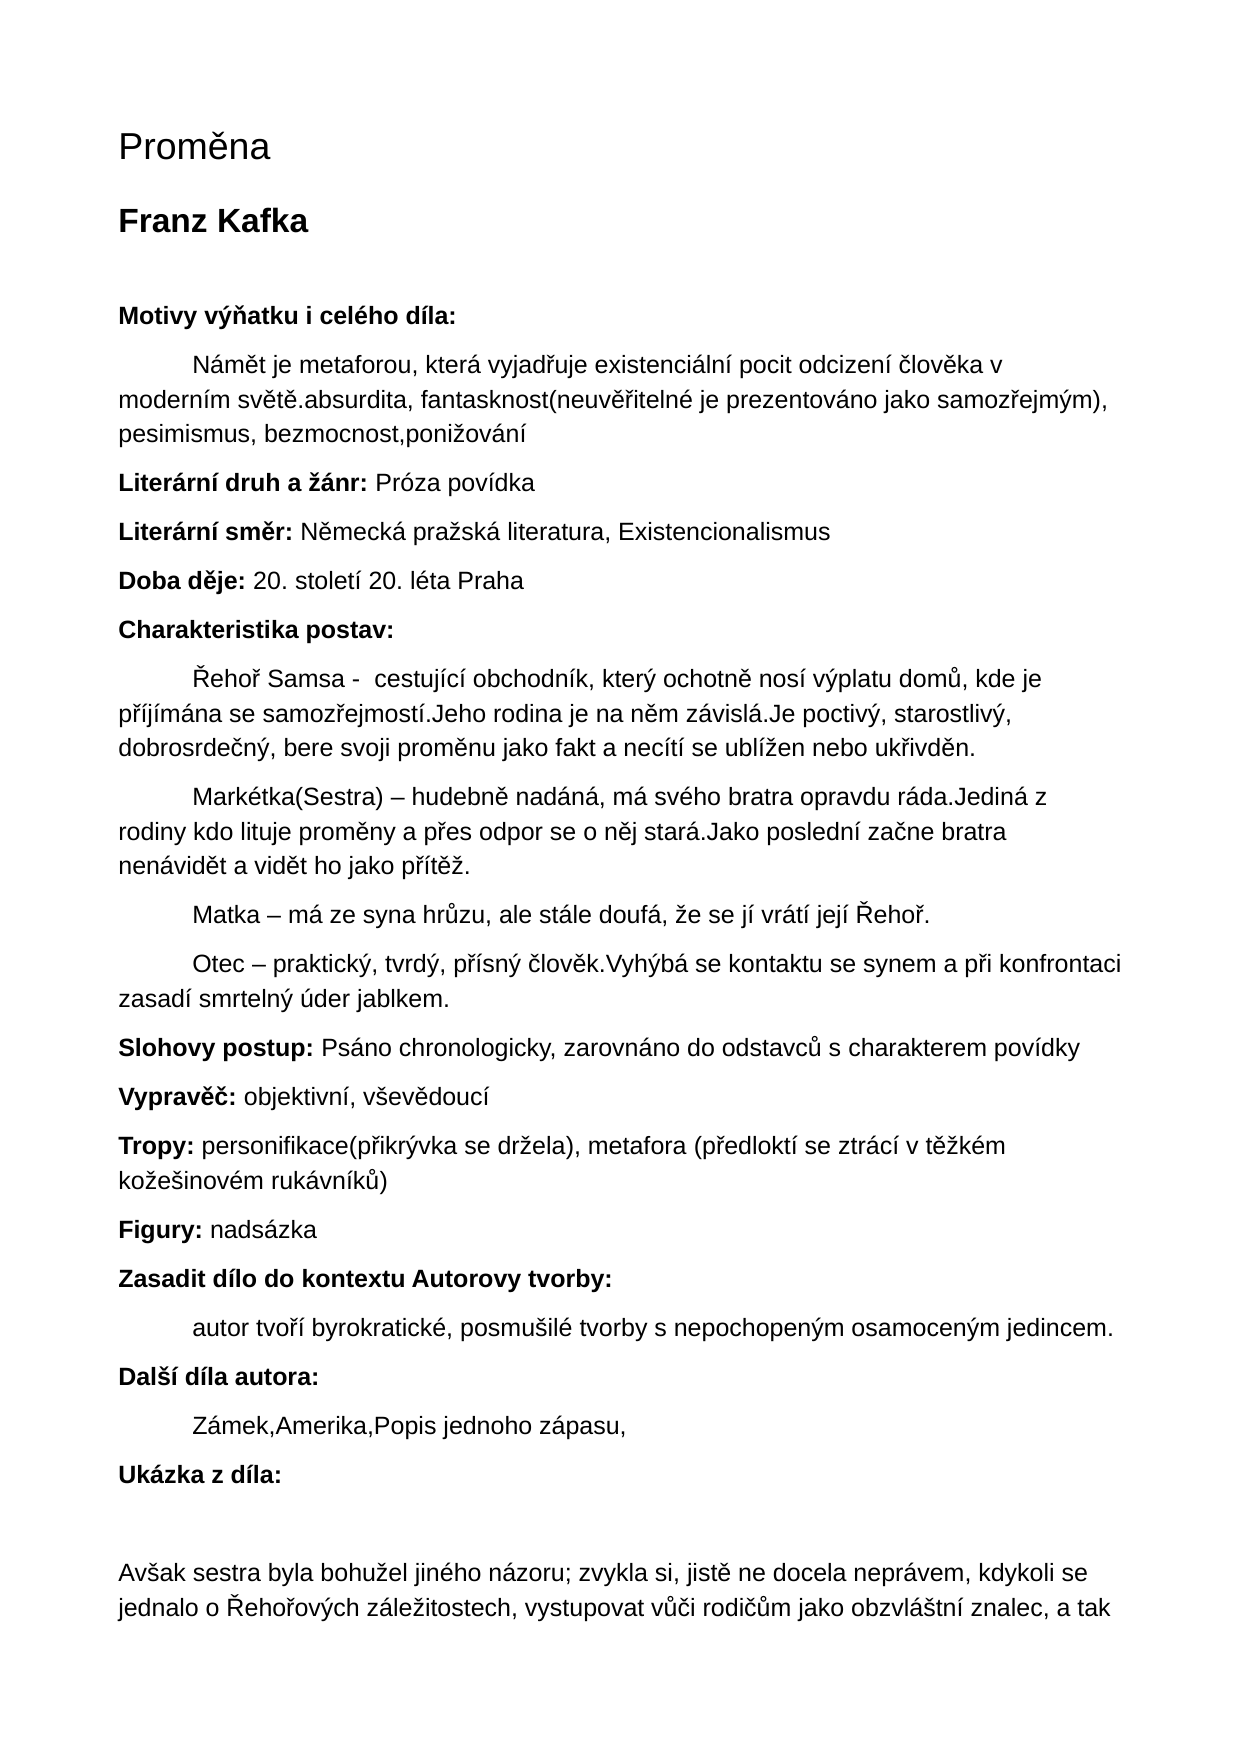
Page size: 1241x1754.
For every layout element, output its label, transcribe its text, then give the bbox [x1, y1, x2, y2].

subtitle Proměna [118, 124, 1122, 167]
text Slohovy postup: Psáno chronologicky, zarovnáno do odstavců s charakterem povídky [118, 1033, 1122, 1062]
text Zámek,Amerika,Popis jednoho zápasu, [118, 1411, 1122, 1440]
text Další díla autora: [118, 1362, 1122, 1391]
text Literární směr: Německá pražská literatura, Existencionalismus [118, 517, 1122, 546]
text Motivy výňatku i celého díla: [118, 301, 1122, 330]
text Matka – má ze syna hrůzu, ale stále doufá, že se jí vrátí její Řehoř. [118, 900, 1122, 929]
text Zasadit dílo do kontextu Autorovy tvorby: [118, 1264, 1122, 1292]
text Avšak sestra byla bohužel jiného názoru; zvykla si, jistě ne docela neprávem, kdykoli se jednalo o Řehořových záležitostech, vystupovat vůči rodičům jako obzvláštní znalec, a tak [118, 1558, 1122, 1621]
text Literární druh a žánr: Próza povídka [118, 468, 1122, 497]
text Námět je metaforou, která vyjadřuje existenciální pocit odcizení člověka v moderním světě.absurdita, fantasknost(neuvěřitelné je prezentováno jako samozřejmým), pesimismus, bezmocnost,ponižování [118, 350, 1122, 448]
text Figury: nadsázka [118, 1215, 1122, 1243]
text Charakteristika postav: [118, 615, 1122, 644]
text Otec – praktický, tvrdý, přísný člověk.Vyhýbá se kontaktu se synem a při konfrontaci zasadí smrtelný úder jablkem. [118, 949, 1122, 1013]
text Vypravěč: objektivní, vševědoucí [118, 1082, 1122, 1111]
text Ukázka z díla: [118, 1460, 1122, 1489]
text Řehoř Samsa - cestující obchodník, který ochotně nosí výplatu domů, kde je příjímána se samozřejmostí.Jeho rodina je na něm závislá.Je poctivý, starostlivý, dobrosrdečný, bere svoji proměnu jako fakt a necítí se ublížen nebo ukřivděn. [118, 664, 1122, 762]
subtitle Franz Kafka [118, 201, 1122, 239]
text Markétka(Sestra) – hudebně nadáná, má svého bratra opravdu ráda.Jediná z rodiny kdo lituje proměny a přes odpor se o něj stará.Jako poslední začne bratra nenávidět a vidět ho jako přítěž. [118, 782, 1122, 880]
text autor tvoří byrokratické, posmušilé tvorby s nepochopeným osamoceným jedincem. [118, 1313, 1122, 1342]
text Doba děje: 20. století 20. léta Praha [118, 566, 1122, 595]
text Tropy: personifikace(přikrývka se držela), metafora (předloktí se ztrácí v těžkém kožešinovém rukávníků) [118, 1131, 1122, 1194]
